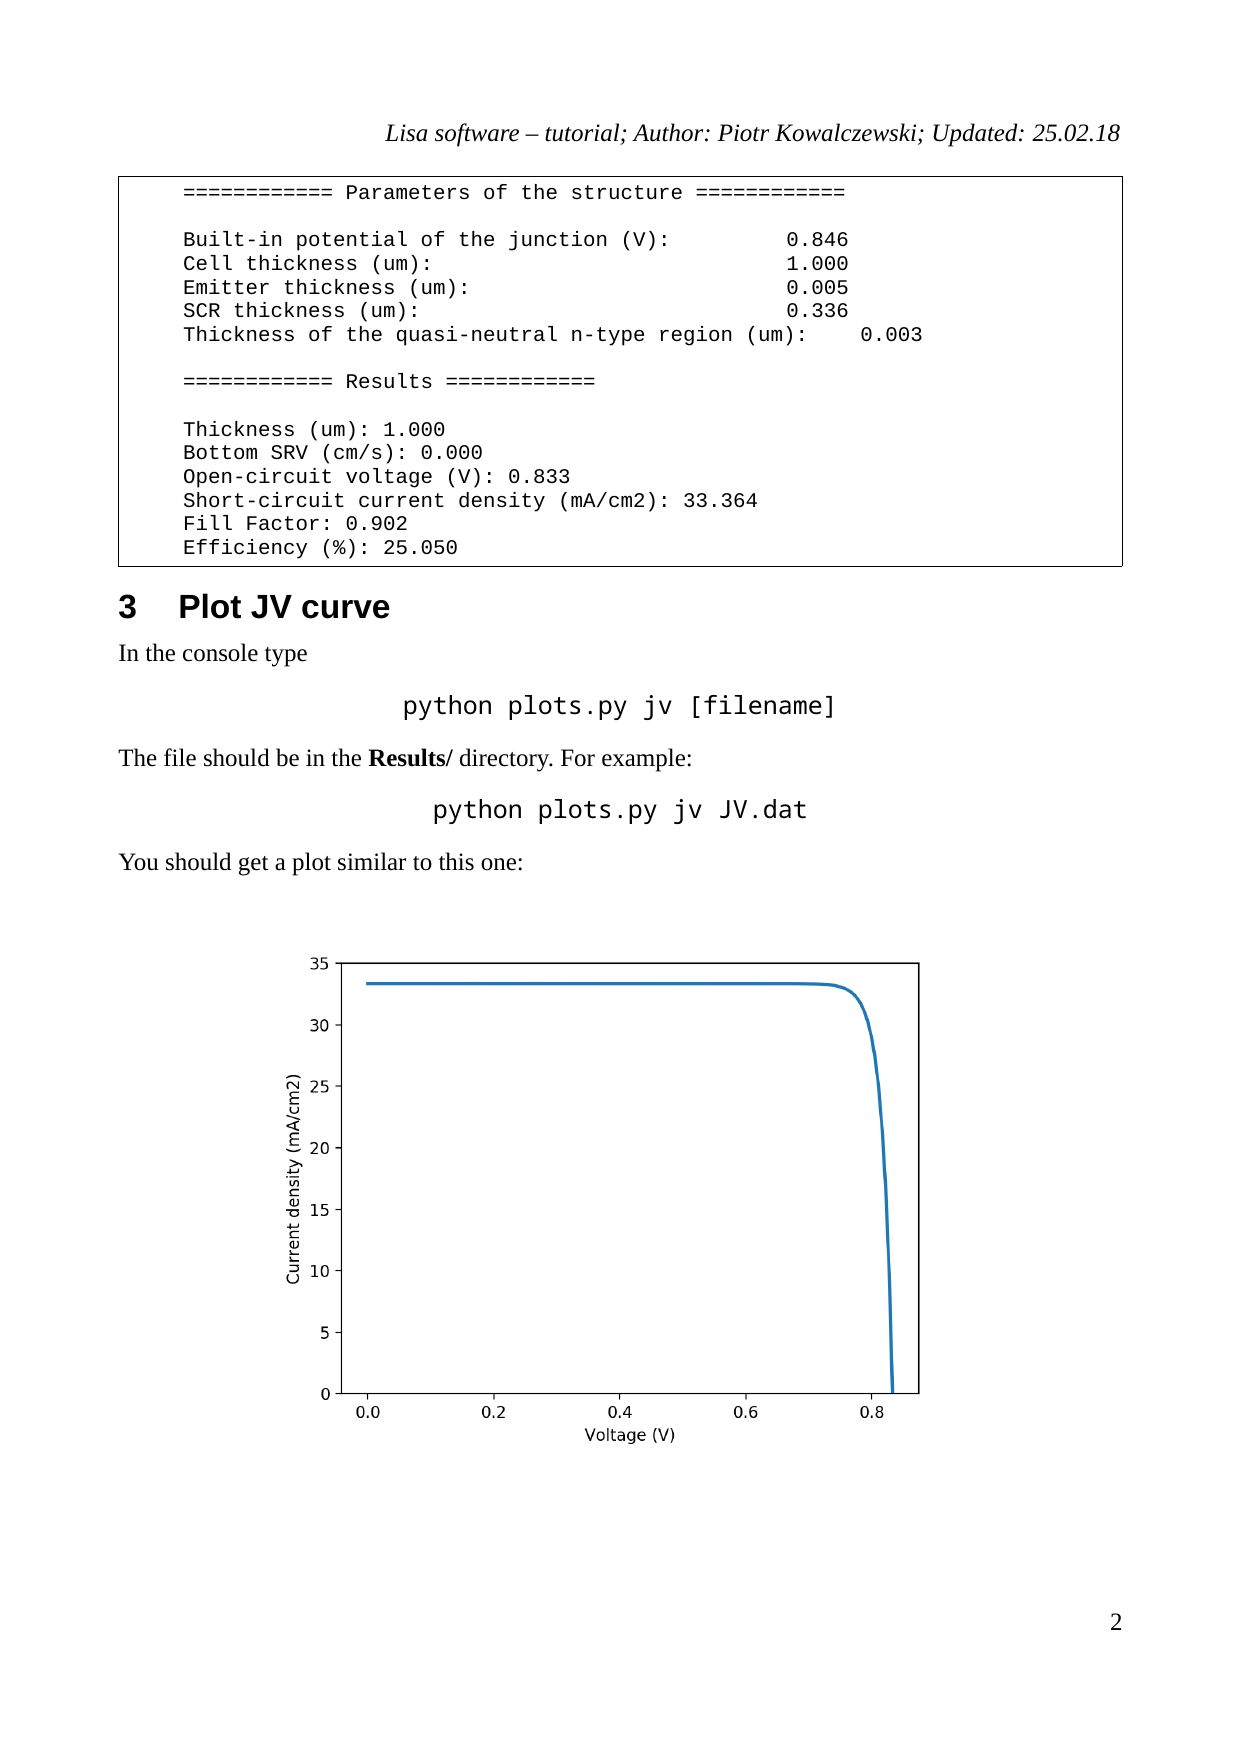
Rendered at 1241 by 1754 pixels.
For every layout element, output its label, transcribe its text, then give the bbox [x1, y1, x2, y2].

text The file should be in the Results/ directory. For example: [118, 743, 1122, 772]
text In the console type [118, 638, 1122, 667]
text python plots.py jv JV.dat [118, 792, 1122, 826]
text You should get a plot similar to this one: [118, 847, 1122, 876]
table_header ============ Parameters of the structure ============ Built-in potential of the junction (V): 0.846 Cell thickness (um): 1.000 Emitter thickness (um): 0.005 SCR thickness (um): 0.336 Thickness of the quasi-neutral n-type region (um): 0.003 ============ Results ============ Thickness (um): 1.000 Bottom SRV (cm/s): 0.000 Open-circuit voltage (V): 0.833 Short-circuit current density (mA/cm2): 33.364 Fill Factor: 0.902 Efficiency (%): 25.050 [119, 177, 1122, 566]
text python plots.py jv [filename] [118, 687, 1122, 721]
subtitle Plot JV curve [118, 587, 1122, 626]
picture [248, 896, 993, 1455]
